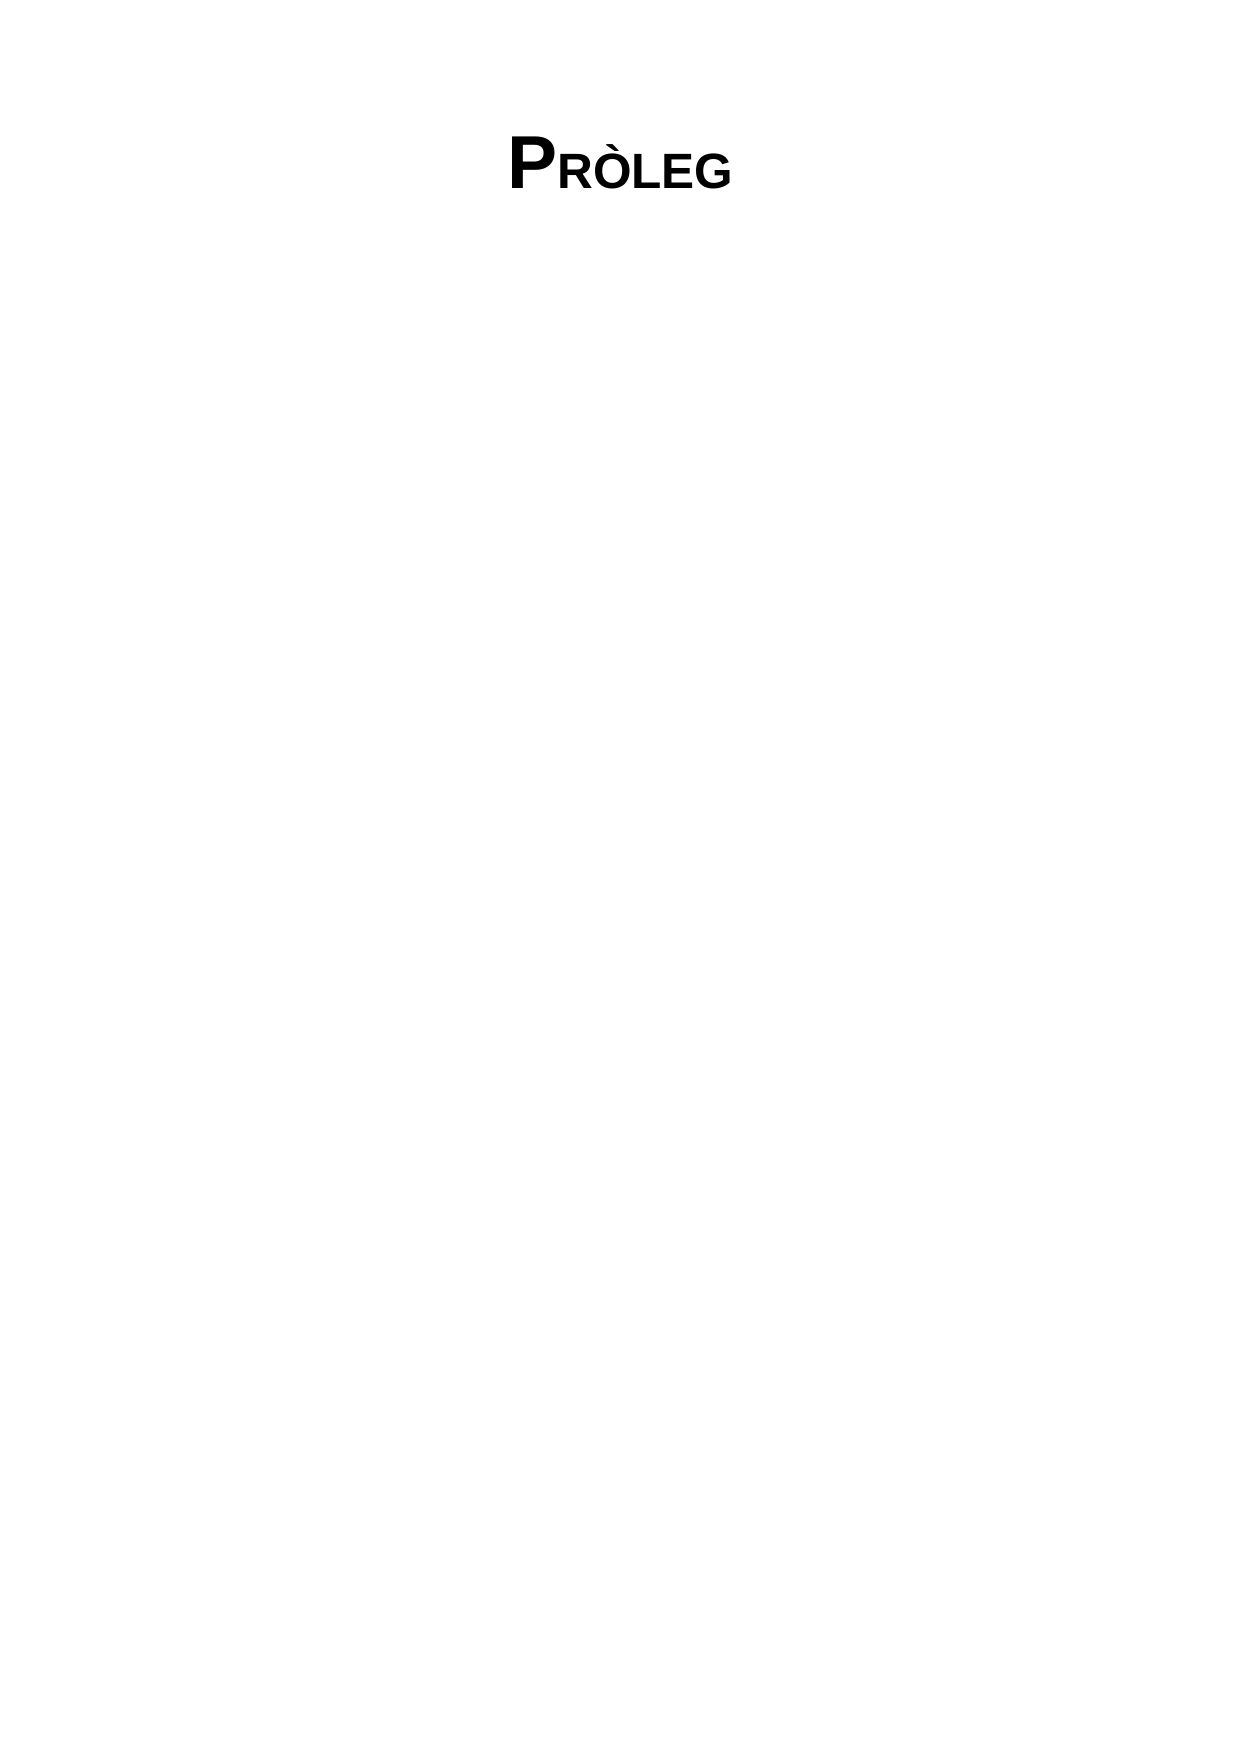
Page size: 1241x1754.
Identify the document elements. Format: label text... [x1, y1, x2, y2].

text Pròleg [118, 118, 1122, 204]
